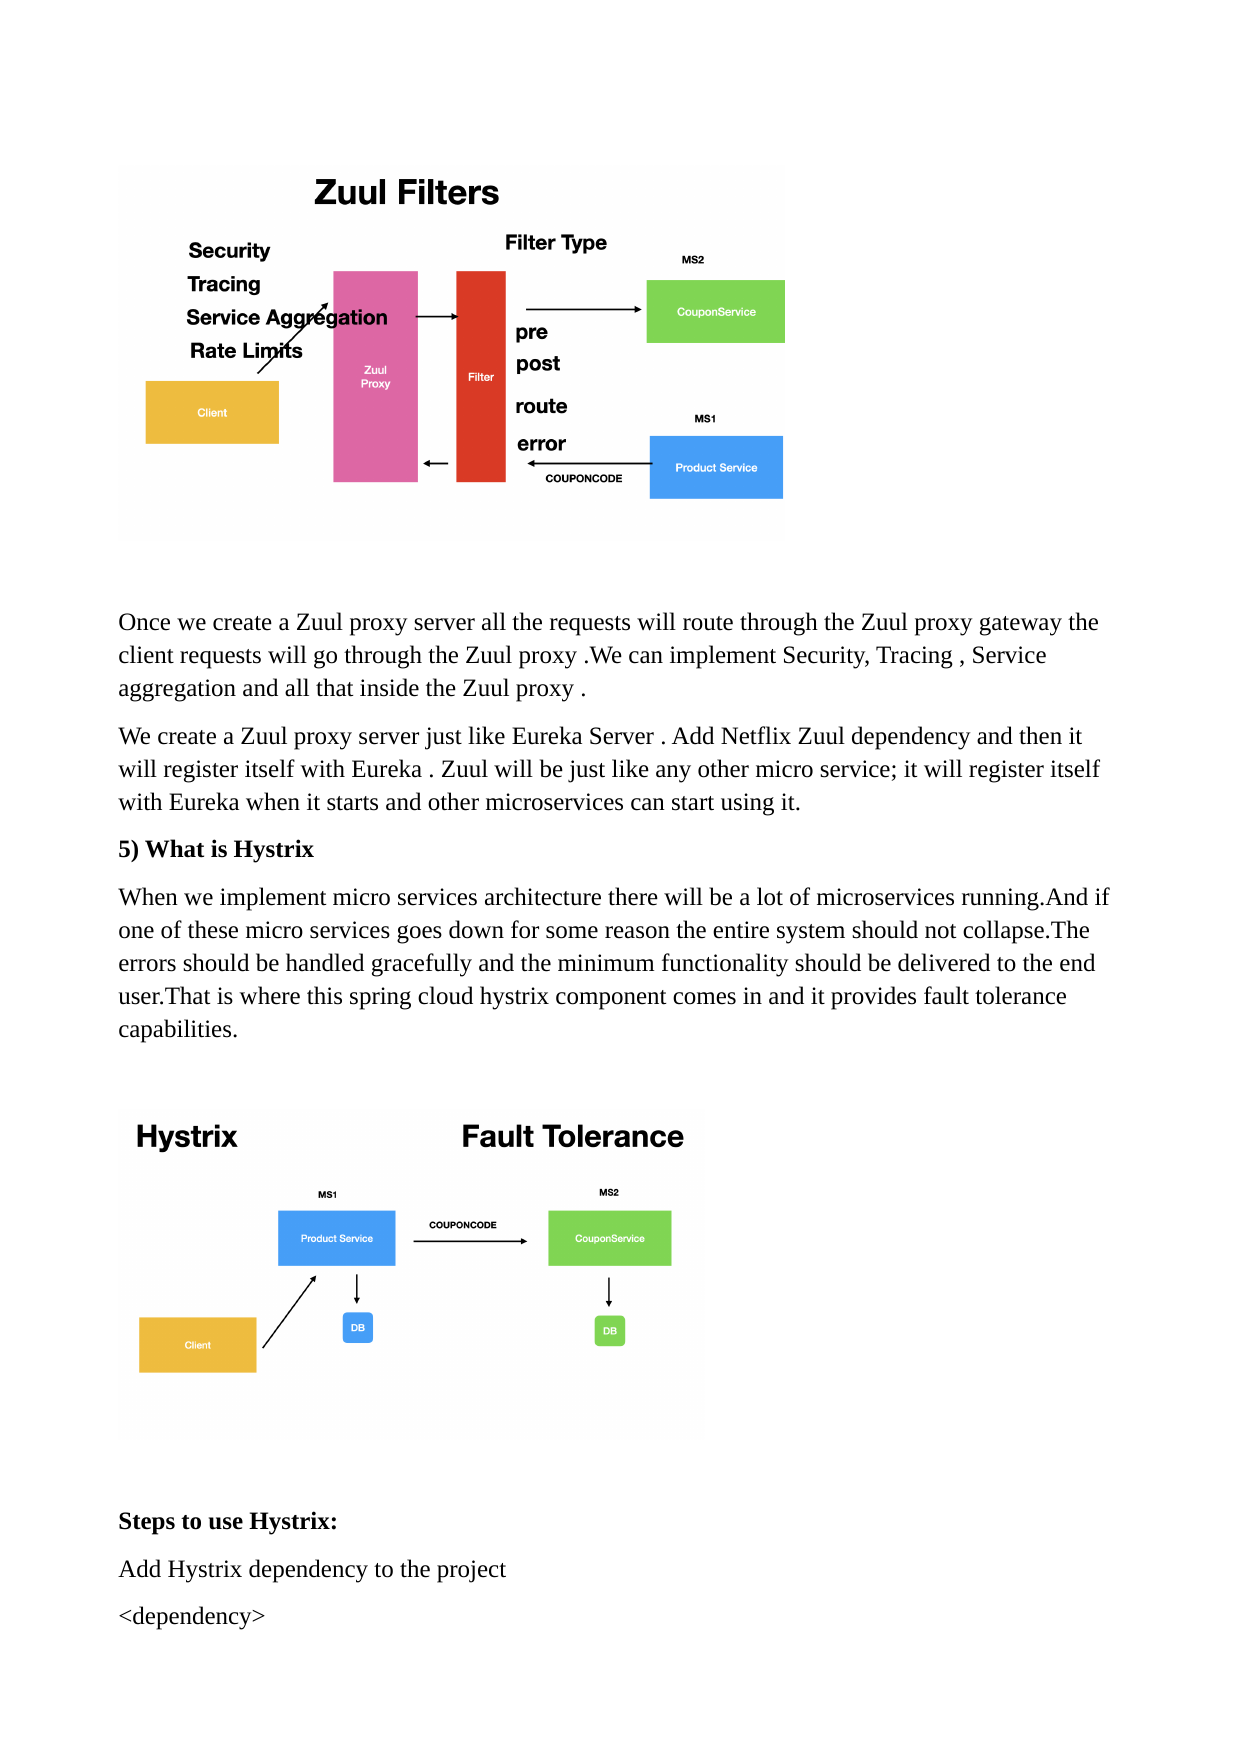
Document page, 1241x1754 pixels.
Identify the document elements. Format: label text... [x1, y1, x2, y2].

picture [118, 1109, 705, 1440]
picture [118, 165, 785, 541]
text Steps to use Hystrix: [118, 1506, 1122, 1535]
text When we implement micro services architecture there will be a lot of microservices running.And if one of these micro services goes down for some reason the entire system should not collapse.The errors should be handled gracefully and the minimum functionality should be delivered to the end user.That is where this spring cloud hystrix component comes in and it provides fault tolerance capabilities. [118, 882, 1122, 1043]
text We create a Zuul proxy server just like Eureka Server . Add Netflix Zuul dependency and then it will register itself with Eureka . Zuul will be just like any other micro service; it will register itself with Eureka when it starts and other microservices can start using it. [118, 721, 1122, 816]
text Once we create a Zuul proxy server all the requests will route through the Zuul proxy gateway the client requests will go through the Zuul proxy .We can implement Security, Tracing , Service aggregation and all that inside the Zuul proxy . [118, 607, 1122, 702]
text Add Hystrix dependency to the project [118, 1554, 1122, 1582]
text <dependency> [118, 1601, 1122, 1630]
text 5) What is Hystrix [118, 834, 1122, 863]
